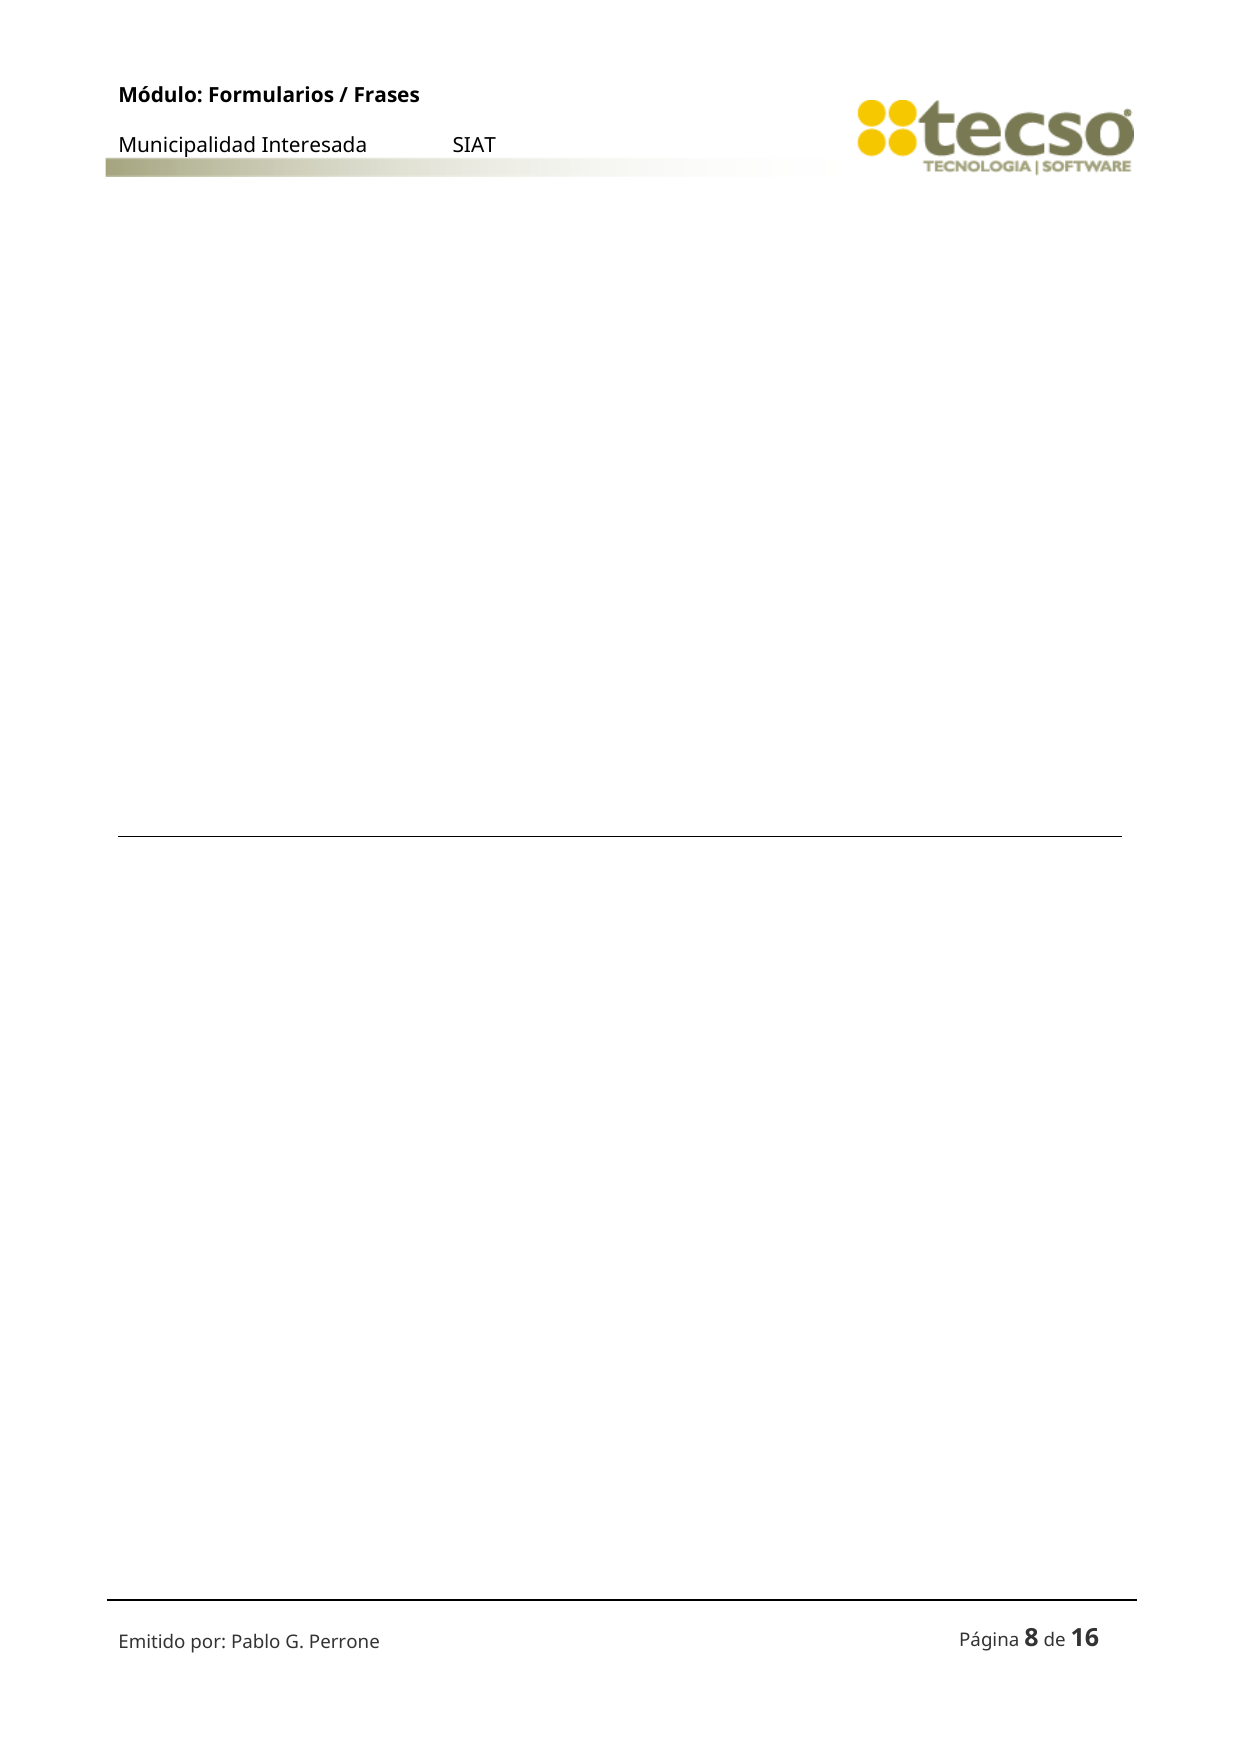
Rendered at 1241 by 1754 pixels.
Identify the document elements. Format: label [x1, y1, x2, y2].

picture [105, 100, 1134, 177]
